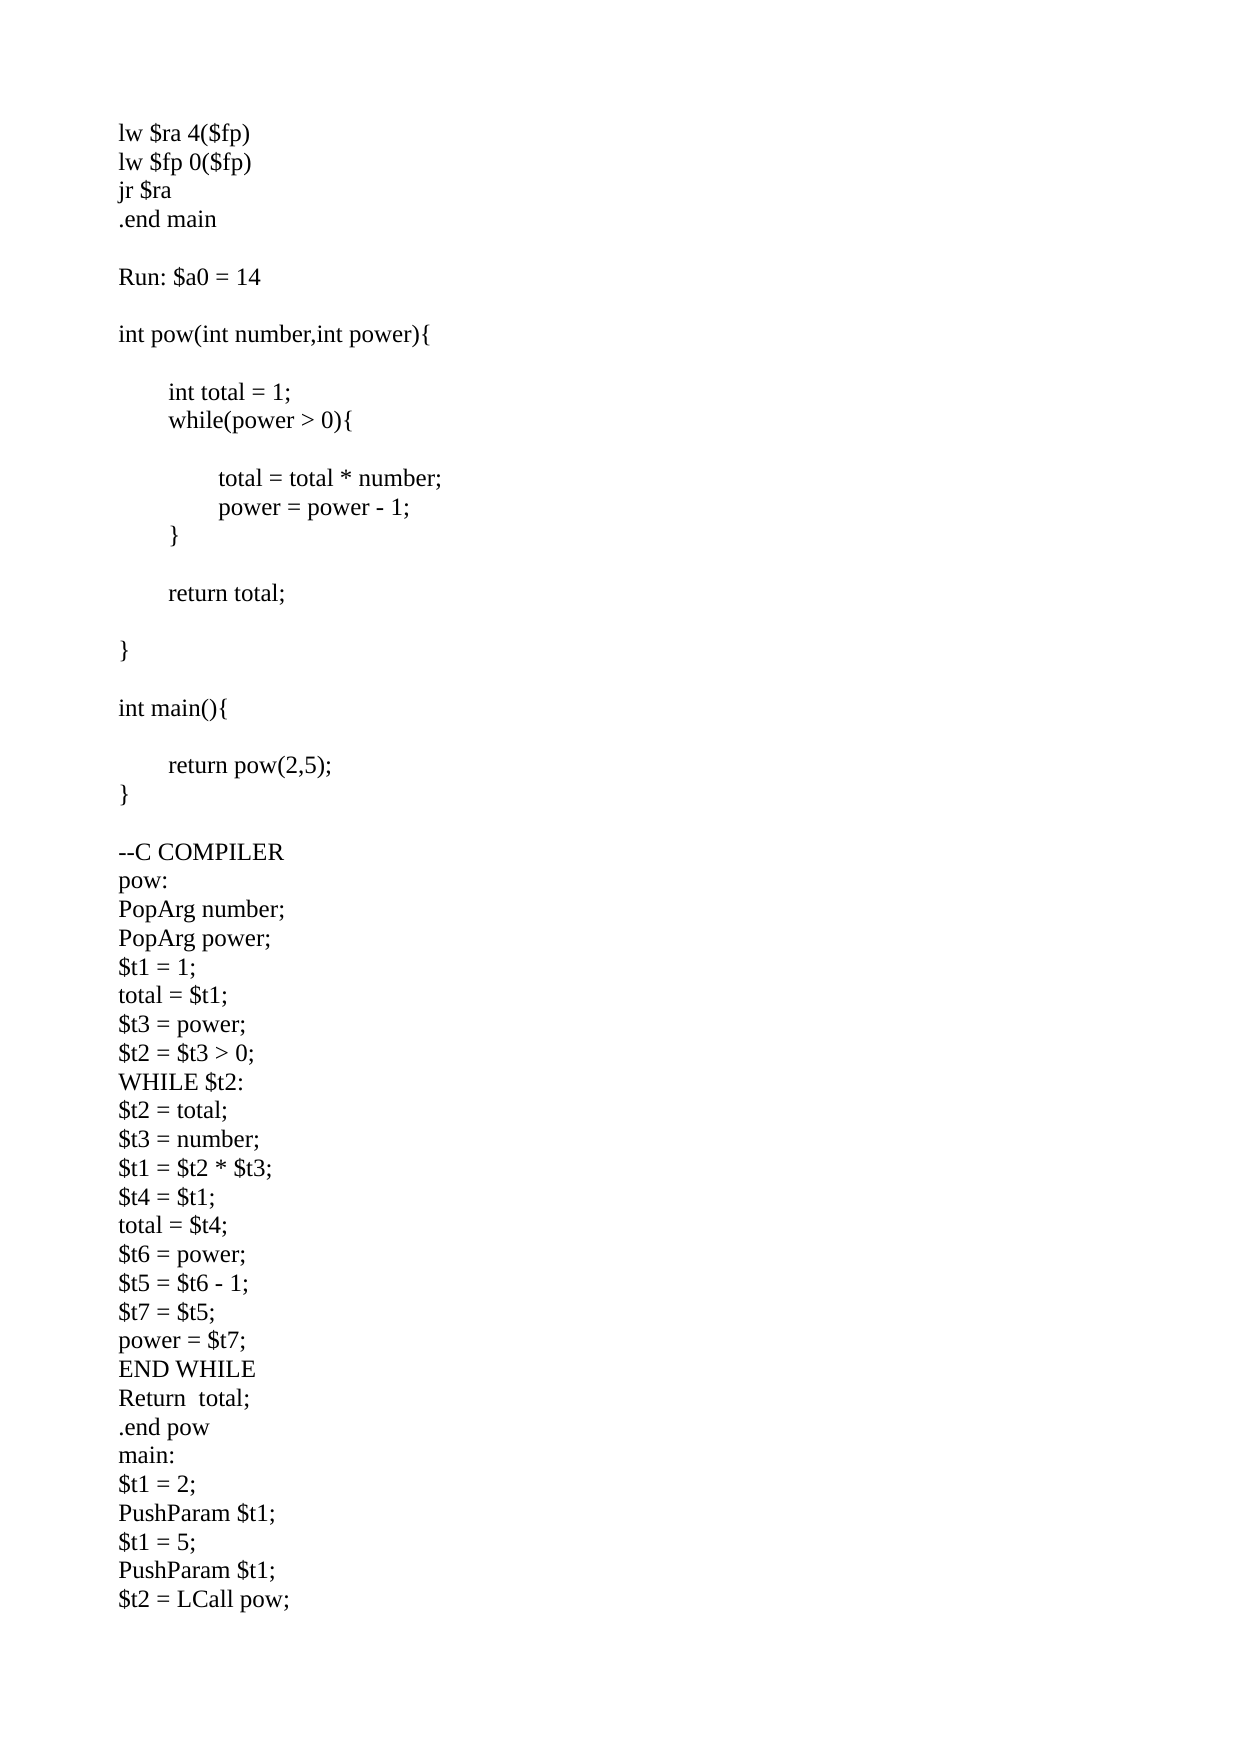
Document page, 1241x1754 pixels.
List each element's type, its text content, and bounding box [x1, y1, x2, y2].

text power = $t7; [118, 1326, 1122, 1354]
text .end main [118, 204, 1122, 233]
text .end pow [118, 1412, 1122, 1441]
text $t1 = 1; [118, 952, 1122, 981]
text int total = 1; [118, 377, 1122, 406]
text PushParam $t1; [118, 1498, 1122, 1527]
text lw $fp 0($fp) [118, 147, 1122, 176]
text int pow(int number,int power){ [118, 319, 1122, 348]
text $t2 = $t3 > 0; [118, 1038, 1122, 1067]
text $t6 = power; [118, 1239, 1122, 1268]
text total = total * number; [118, 463, 1122, 492]
text $t2 = total; [118, 1096, 1122, 1124]
text power = power - 1; [118, 492, 1122, 521]
text jr $ra [118, 176, 1122, 204]
text lw $ra 4($fp) [118, 118, 1122, 147]
text --C COMPILER [118, 837, 1122, 866]
text return total; [118, 578, 1122, 607]
text $t3 = power; [118, 1009, 1122, 1038]
text PopArg power; [118, 923, 1122, 952]
text $t1 = 5; [118, 1527, 1122, 1556]
text Run: $a0 = 14 [118, 262, 1122, 291]
text $t4 = $t1; [118, 1182, 1122, 1211]
text $t2 = LCall pow; [118, 1584, 1122, 1613]
text Return total; [118, 1383, 1122, 1412]
text main: [118, 1441, 1122, 1469]
text int main(){ [118, 693, 1122, 722]
text } [118, 636, 1122, 664]
text $t1 = $t2 * $t3; [118, 1153, 1122, 1182]
text pow: [118, 866, 1122, 894]
text $t3 = number; [118, 1124, 1122, 1153]
text $t5 = $t6 - 1; [118, 1268, 1122, 1297]
text PushParam $t1; [118, 1556, 1122, 1584]
text $t1 = 2; [118, 1469, 1122, 1498]
text WHILE $t2: [118, 1067, 1122, 1096]
text $t7 = $t5; [118, 1297, 1122, 1326]
text END WHILE [118, 1354, 1122, 1383]
text total = $t1; [118, 981, 1122, 1009]
text } [118, 521, 1122, 549]
text return pow(2,5); [118, 751, 1122, 779]
text PopArg number; [118, 894, 1122, 923]
text } [118, 779, 1122, 808]
text while(power > 0){ [118, 406, 1122, 434]
text total = $t4; [118, 1211, 1122, 1239]
